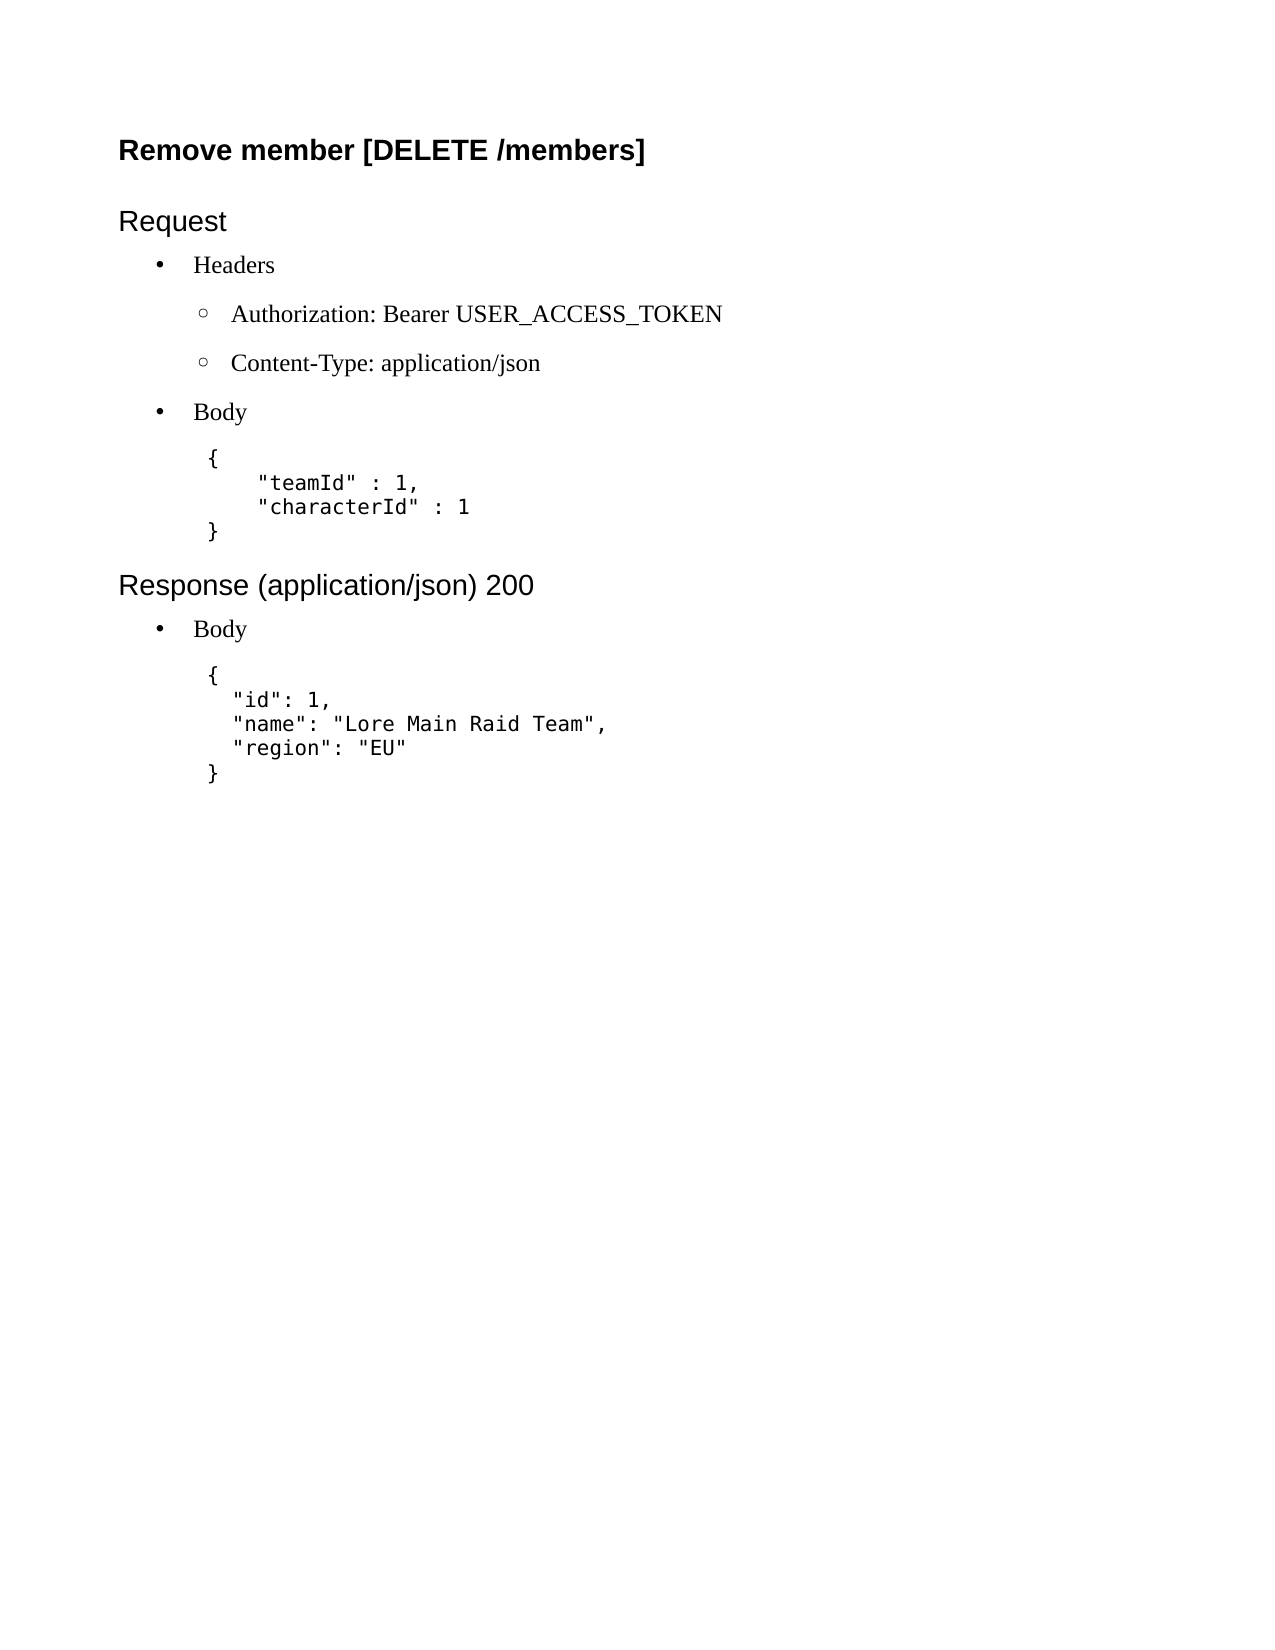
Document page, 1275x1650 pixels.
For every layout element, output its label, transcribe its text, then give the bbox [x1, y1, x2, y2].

subtitle Remove member [DELETE /members] [118, 133, 1157, 166]
subtitle Request [118, 204, 1157, 237]
text { [207, 446, 1157, 471]
text } [207, 519, 1157, 543]
list Content-Type: application/json [193, 348, 1157, 377]
list Headers [156, 250, 1157, 279]
list Body [156, 397, 1157, 426]
text "name": "Lore Main Raid Team", [207, 712, 1157, 736]
list Body [156, 614, 1157, 643]
subtitle Response (application/json) 200 [118, 568, 1157, 602]
text "id": 1, [207, 688, 1157, 712]
text "characterId" : 1 [207, 495, 1157, 519]
text } [207, 761, 1157, 785]
list Authorization: Bearer USER_ACCESS_TOKEN [193, 299, 1157, 328]
text { [207, 663, 1157, 688]
text "teamId" : 1, [207, 471, 1157, 495]
text "region": "EU" [207, 736, 1157, 761]
